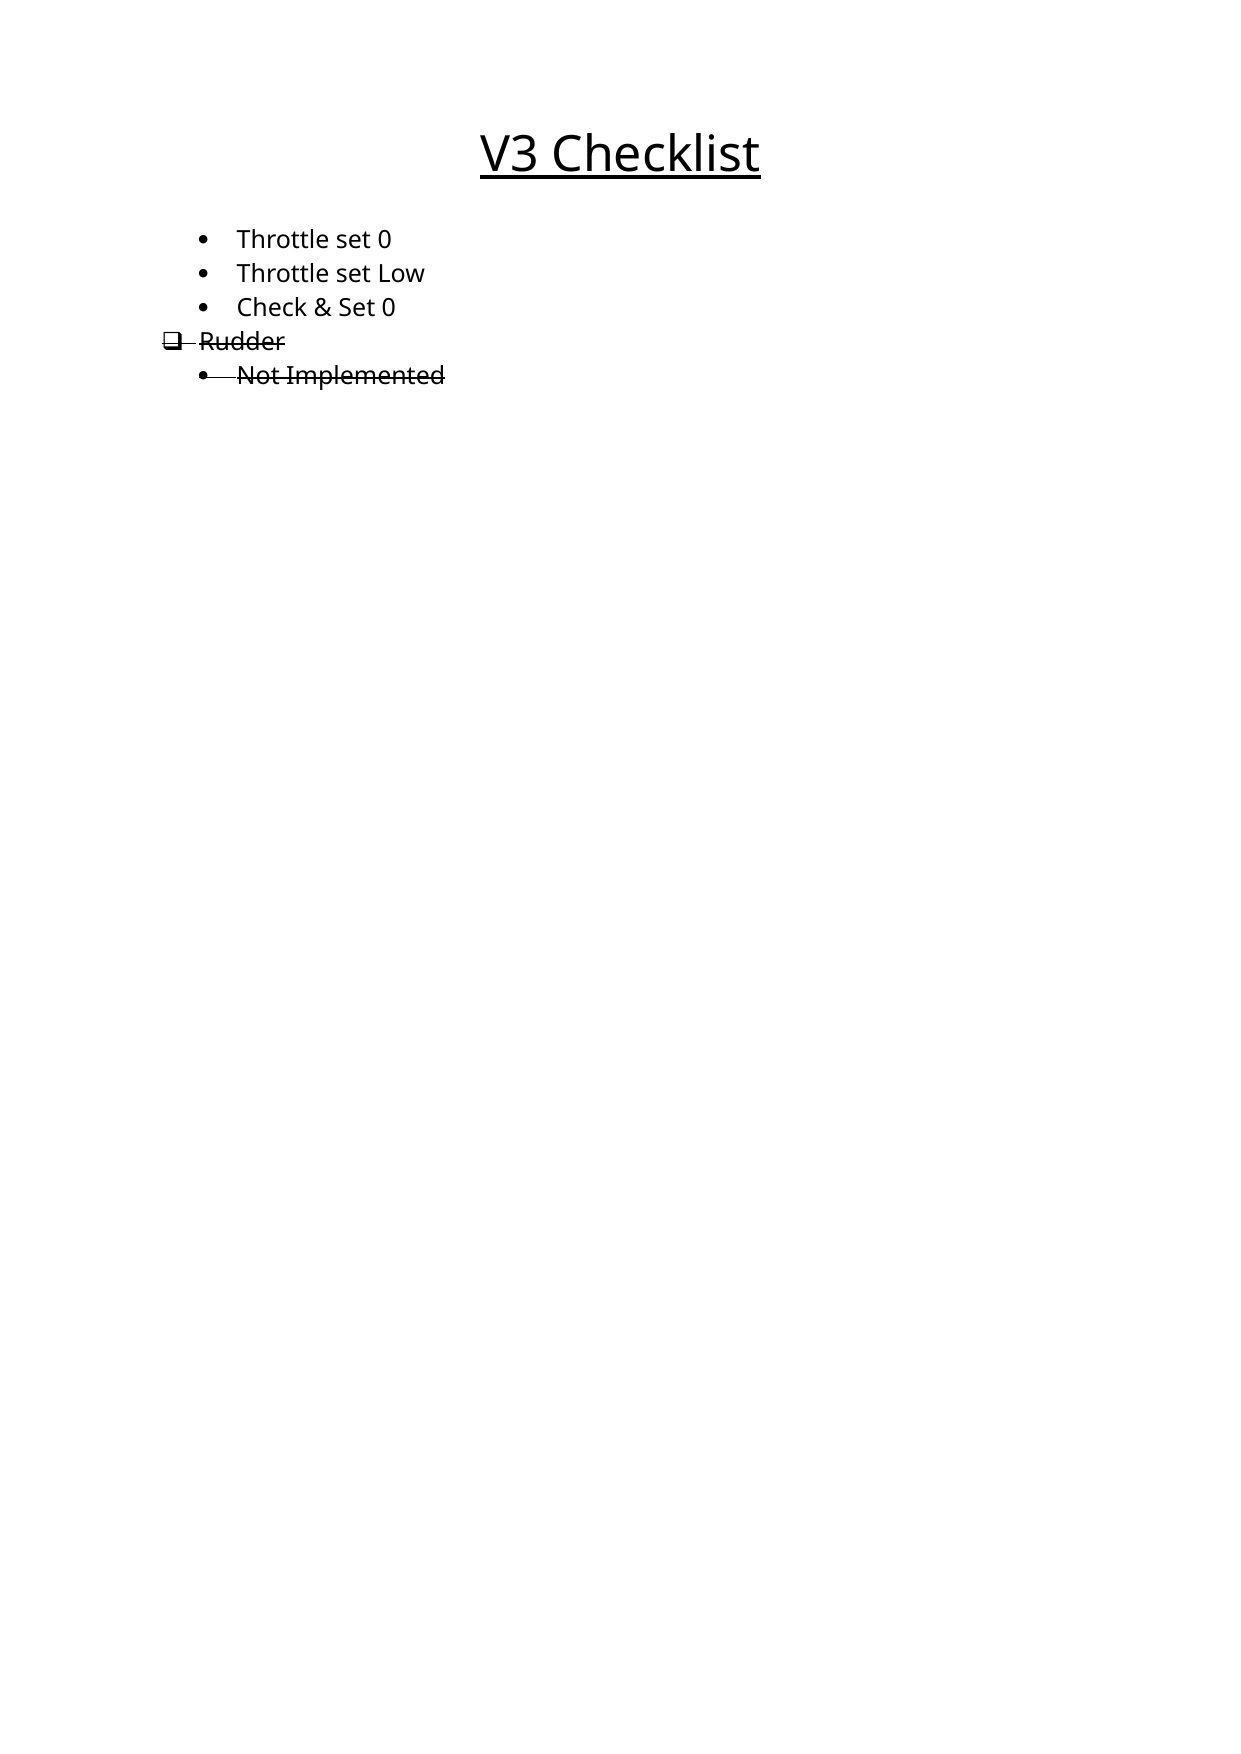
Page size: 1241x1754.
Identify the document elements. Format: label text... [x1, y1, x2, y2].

table_header Equipment List 2x Wing Struts 2x Aileron Control Link 2x Aileron Servo Cables L Wing R Wing Fuselage H. Stabiliser Elevator Control Link Stabiliser Strut Wing Bolts & Stabiliser Bolt Short Reinforced Spar Pre-Flight 1. Unpack 2. Fix strut to left wing. 3. Bolt left wing to plate. 4. Place short spar inside of wing, lay flat. 5. Fix strut to right wing. 6. Fit right wing to spar. 7. Bolt right wing and turn spar upright. 8. Bolt Elevator 9. Link Elevator 10. Link Ailerons 11. Connect Wing Wires 12. Attach Prop [CHECK ORIENTATION] 13. Connect Battery 14. Place Cockpit Front Window. Flight Controls Check R. Stick Left Left aileron point UP Right aileron point DOWN R. Stick Right Left aileron point DOWN Right aileron point UP R. Stick Down Elevator UP R. Stick Up Elevator DOWN Throttle Throttle set 0 Throttle set Low Check & Set 0 Rudder Not Implemented [118, 216, 726, 397]
table_header [726, 216, 1122, 397]
